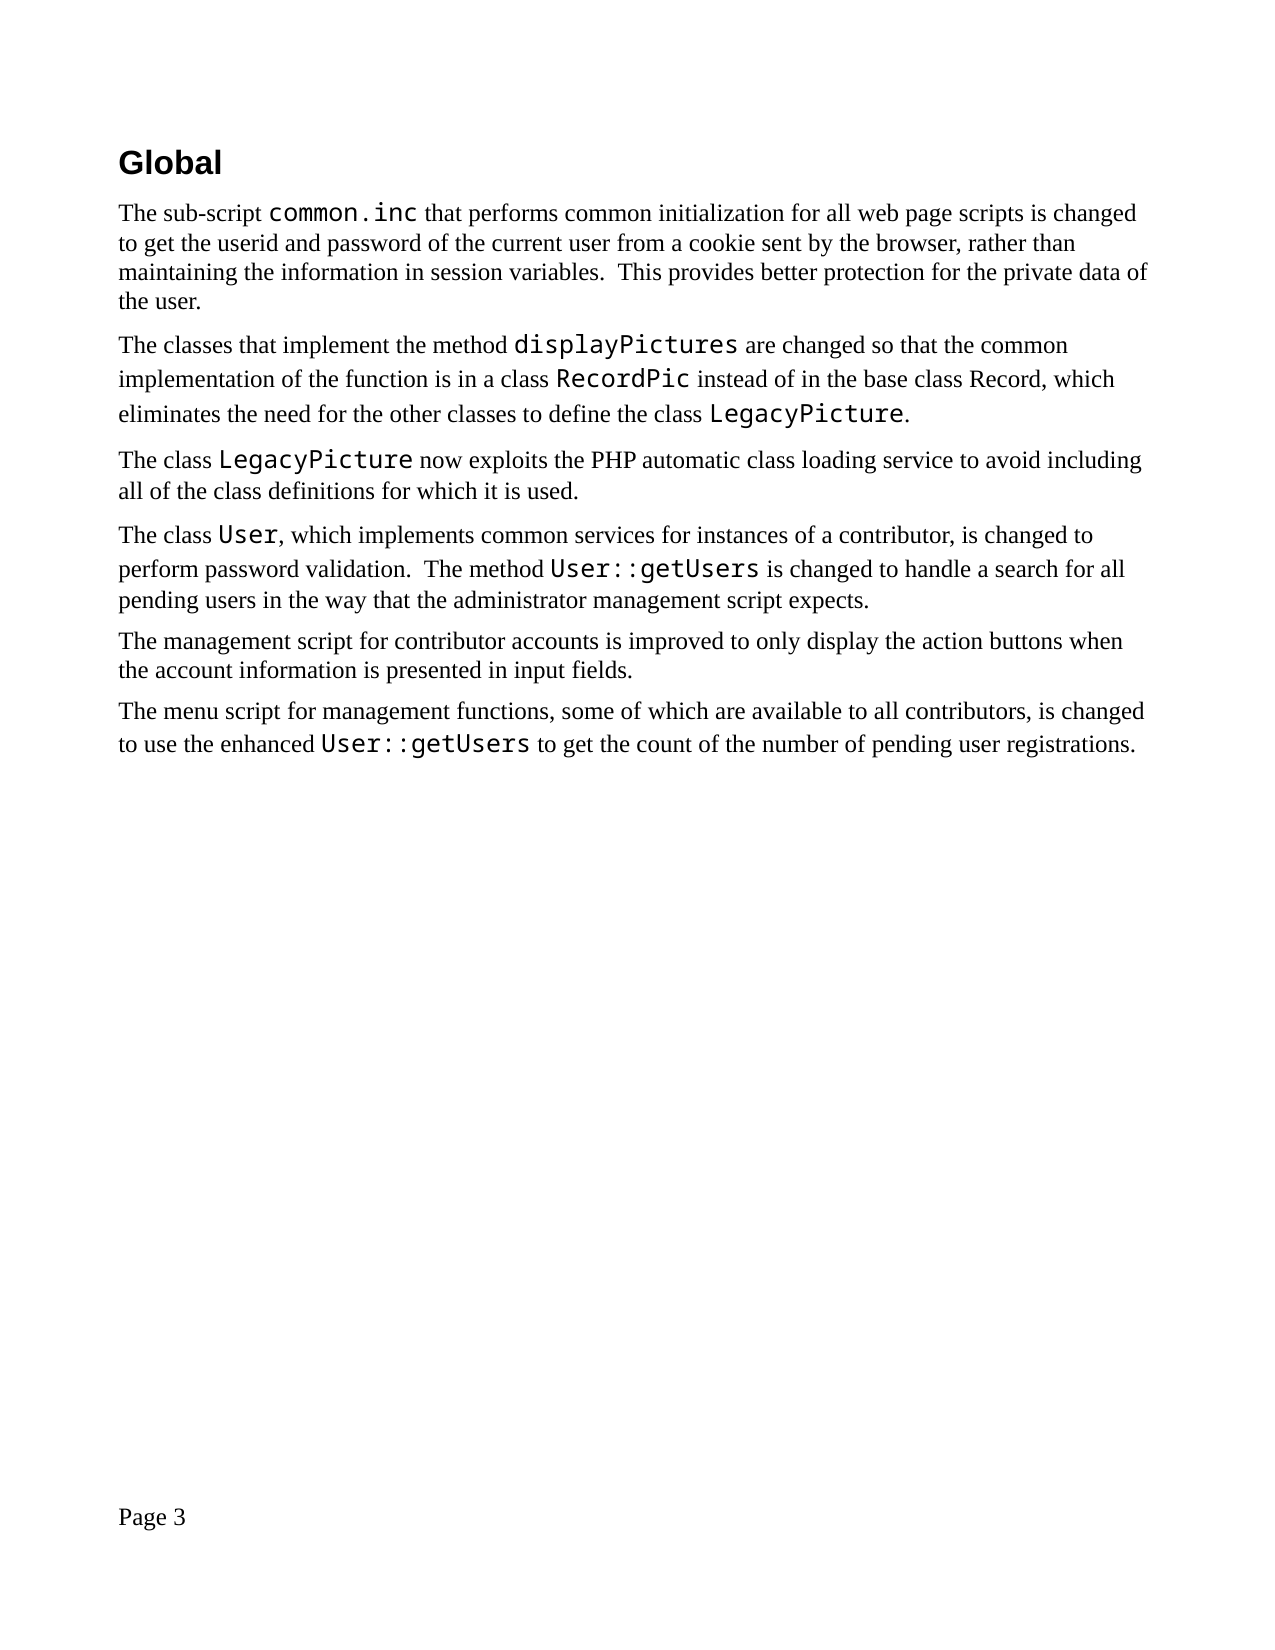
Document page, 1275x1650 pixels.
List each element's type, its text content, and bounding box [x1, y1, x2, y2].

text The class LegacyPicture now exploits the PHP automatic class loading service to avoid including all of the class definitions for which it is used. [118, 442, 1157, 504]
text The class User, which implements common services for instances of a contributor, is changed to perform password validation. The method User::getUsers is changed to handle a search for all pending users in the way that the administrator management script expects. [118, 517, 1157, 614]
subtitle Global [118, 143, 1157, 182]
text The menu script for management functions, some of which are available to all contributors, is changed to use the enhanced User::getUsers to get the count of the number of pending user registrations. [118, 696, 1157, 759]
text The classes that implement the method displayPictures are changed so that the common implementation of the function is in a class RecordPic instead of in the base class Record, which eliminates the need for the other classes to define the class LegacyPicture. [118, 327, 1157, 429]
text The sub-script common.inc that performs common initialization for all web page scripts is changed to get the userid and password of the current user from a cookie sent by the browser, rather than maintaining the information in session variables. This provides better protection for the private data of the user. [118, 194, 1157, 314]
text The management script for contributor accounts is improved to only display the action buttons when the account information is presented in input fields. [118, 626, 1157, 684]
